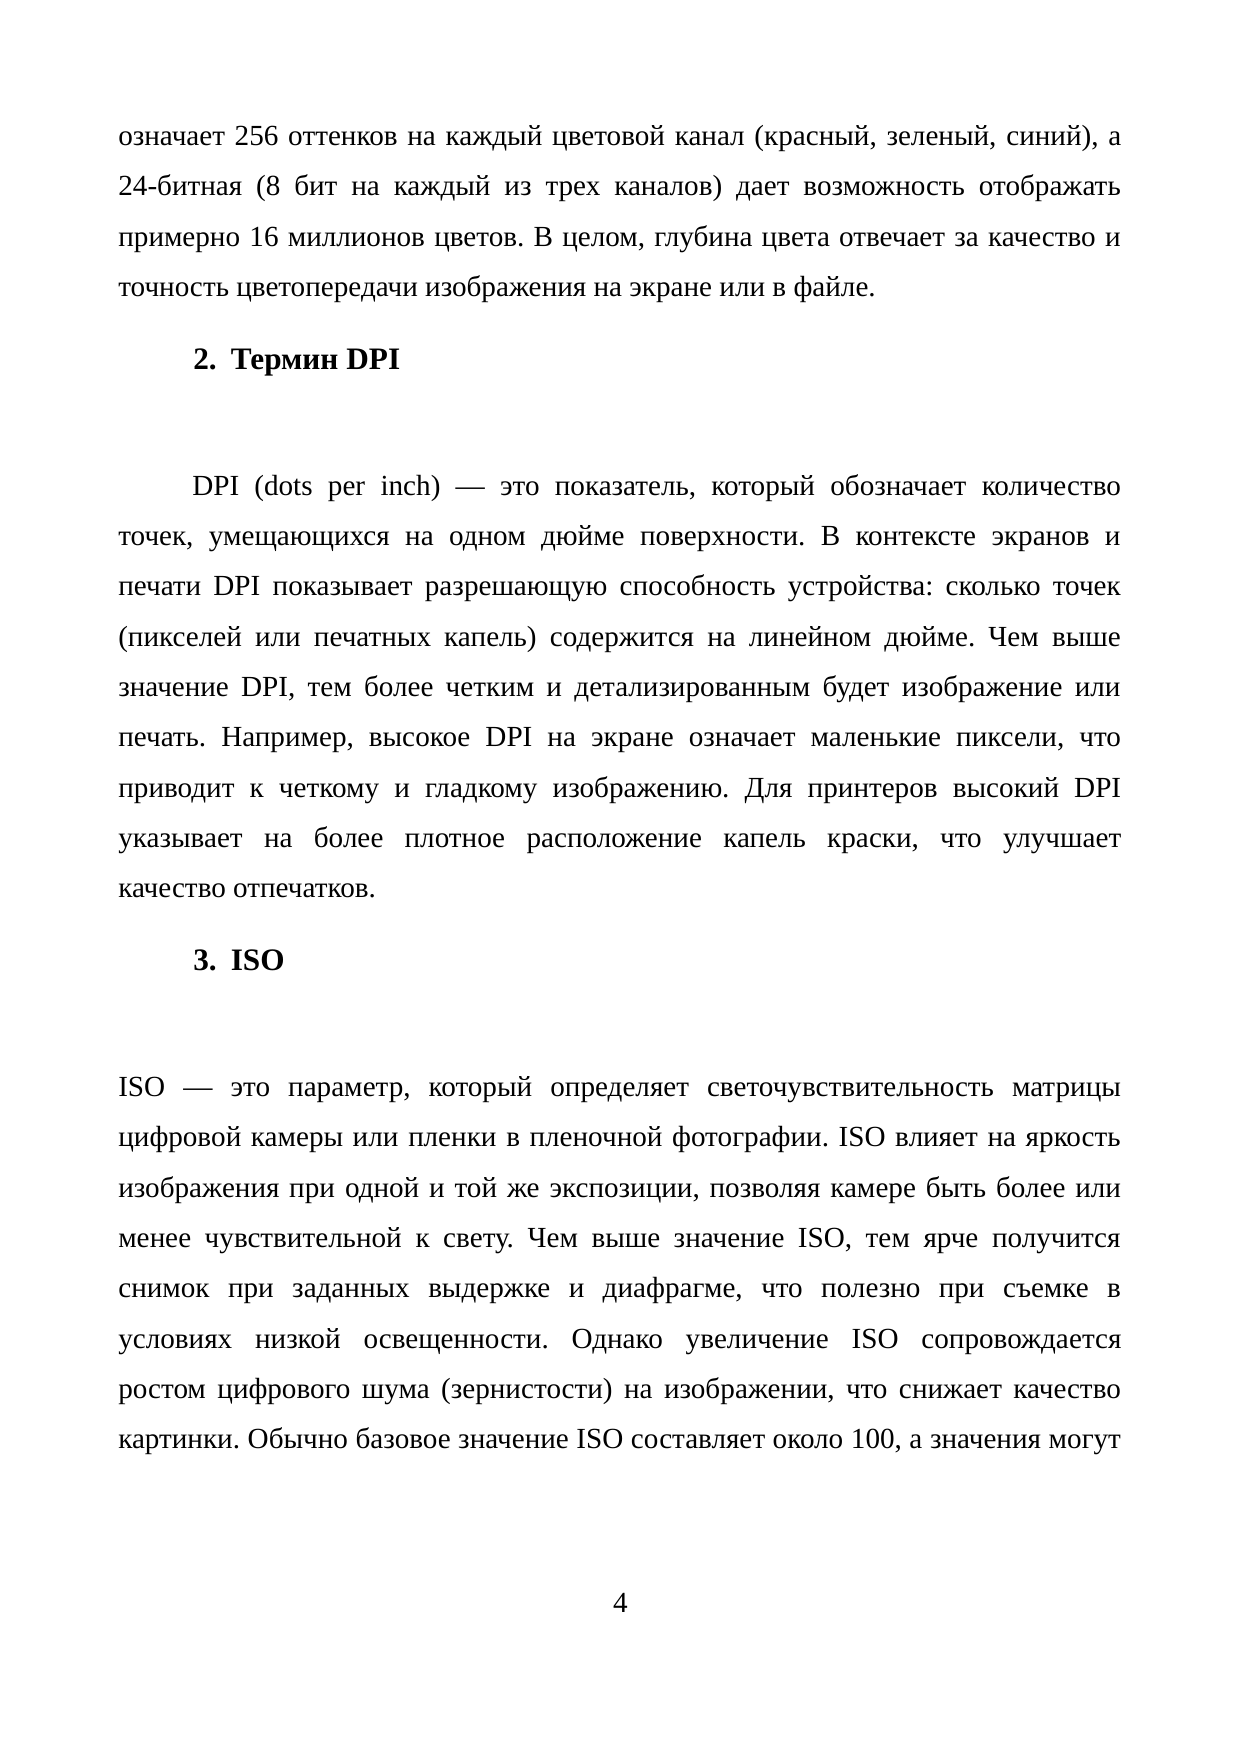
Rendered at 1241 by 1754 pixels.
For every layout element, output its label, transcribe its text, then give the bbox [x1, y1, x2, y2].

text ISO — это параметр, который определяет светочувствительность матрицы цифровой камеры или пленки в пленочной фотографии. ISO влияет на яркость изображения при одной и той же экспозиции, позволяя камере быть более или менее чувствительной к свету. Чем выше значение ISO, тем ярче получится снимок при заданных выдержке и диафрагме, что полезно при съемке в условиях низкой освещенности. Однако увеличение ISO сопровождается ростом цифрового шума (зернистости) на изображении, что снижает качество картинки. Обычно базовое значение ISO составляет около 100, а значения могут [118, 1069, 1122, 1455]
subtitle ISO [193, 942, 1122, 977]
text означает 256 оттенков на каждый цветовой канал (красный, зеленый, синий), а 24-битная (8 бит на каждый из трех каналов) дает возможность отображать примерно 16 миллионов цветов. В целом, глубина цвета отвечает за качество и точность цветопередачи изображения на экране или в файле. [118, 118, 1122, 303]
subtitle Термин DPI [193, 340, 1122, 376]
text DPI (dots per inch) — это показатель, который обозначает количество точек, умещающихся на одном дюйме поверхности. В контексте экранов и печати DPI показывает разрешающую способность устройства: сколько точек (пикселей или печатных капель) содержится на линейном дюйме. Чем выше значение DPI, тем более четким и детализированным будет изображение или печать. Например, высокое DPI на экране означает маленькие пиксели, что приводит к четкому и гладкому изображению. Для принтеров высокий DPI указывает на более плотное расположение капель краски, что улучшает качество отпечатков. [118, 468, 1122, 904]
